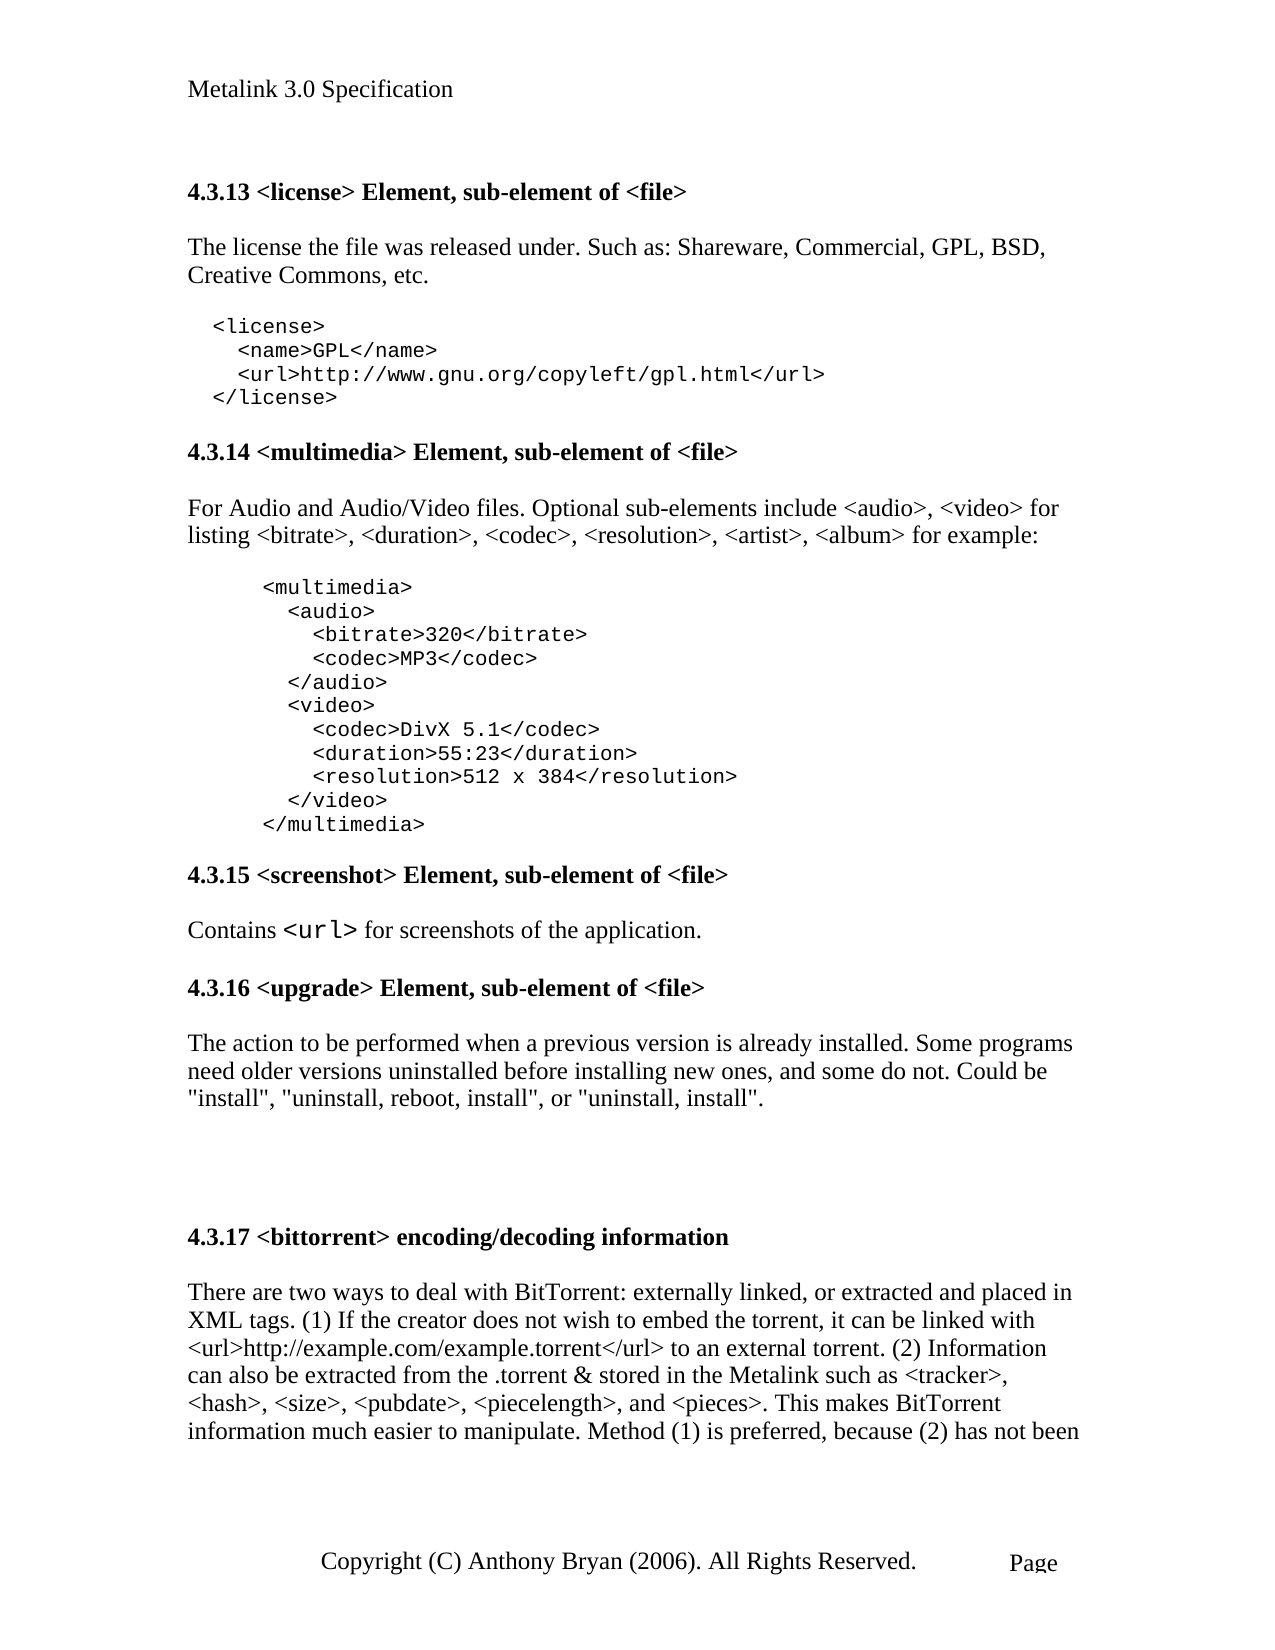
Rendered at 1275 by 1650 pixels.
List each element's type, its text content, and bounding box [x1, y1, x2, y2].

text The action to be performed when a previous version is already installed. Some programs need older versions uninstalled before installing new ones, and some do not. Could be "install", "uninstall, reboot, install", or "uninstall, install". [187, 1029, 1087, 1112]
text 4.3.15 <screenshot> Element, sub-element of <file> [187, 861, 1087, 888]
text <name>GPL</name> [187, 340, 1087, 363]
text </video> [187, 790, 1087, 813]
text 4.3.14 <multimedia> Element, sub-element of <file> [187, 438, 1087, 466]
text The license the file was released under. Such as: Shareware, Commercial, GPL, BSD, Creative Commons, etc. [187, 233, 1087, 288]
text 4.3.13 <license> Element, sub-element of <file> [187, 178, 1087, 205]
text 4.3.17 <bittorrent> encoding/decoding information [187, 1223, 1087, 1251]
text <multimedia> [187, 577, 1087, 601]
text <bitrate>320</bitrate> [187, 624, 1087, 648]
text 4.3.16 <upgrade> Element, sub-element of <file> [187, 974, 1087, 1001]
text <audio> [187, 601, 1087, 624]
text </audio> [187, 672, 1087, 695]
text <url>http://www.gnu.org/copyleft/gpl.html</url> [187, 363, 1087, 387]
text </license> [187, 387, 1087, 411]
text </multimedia> [187, 813, 1087, 837]
text <codec>MP3</codec> [187, 648, 1087, 672]
text Contains <url> for screenshots of the application. [187, 916, 1087, 946]
text <video> [187, 695, 1087, 719]
text <duration>55:23</duration> [187, 743, 1087, 766]
text <resolution>512 x 384</resolution> [187, 766, 1087, 790]
text There are two ways to deal with BitTorrent: externally linked, or extracted and placed in XML tags. (1) If the creator does not wish to embed the torrent, it can be linked with <url>http://example.com/example.torrent</url> to an external torrent. (2) Information can also be extracted from the .torrent & stored in the Metalink such as <tracker>, <hash>, <size>, <pubdate>, <piecelength>, and <pieces>. This makes BitTorrent information much easier to manipulate. Method (1) is preferred, because (2) has not been [187, 1278, 1087, 1445]
text <codec>DivX 5.1</codec> [187, 719, 1087, 743]
text <license> [187, 316, 1087, 340]
text For Audio and Audio/Video files. Optional sub-elements include <audio>, <video> for listing <bitrate>, <duration>, <codec>, <resolution>, <artist>, <album> for example: [187, 494, 1087, 549]
